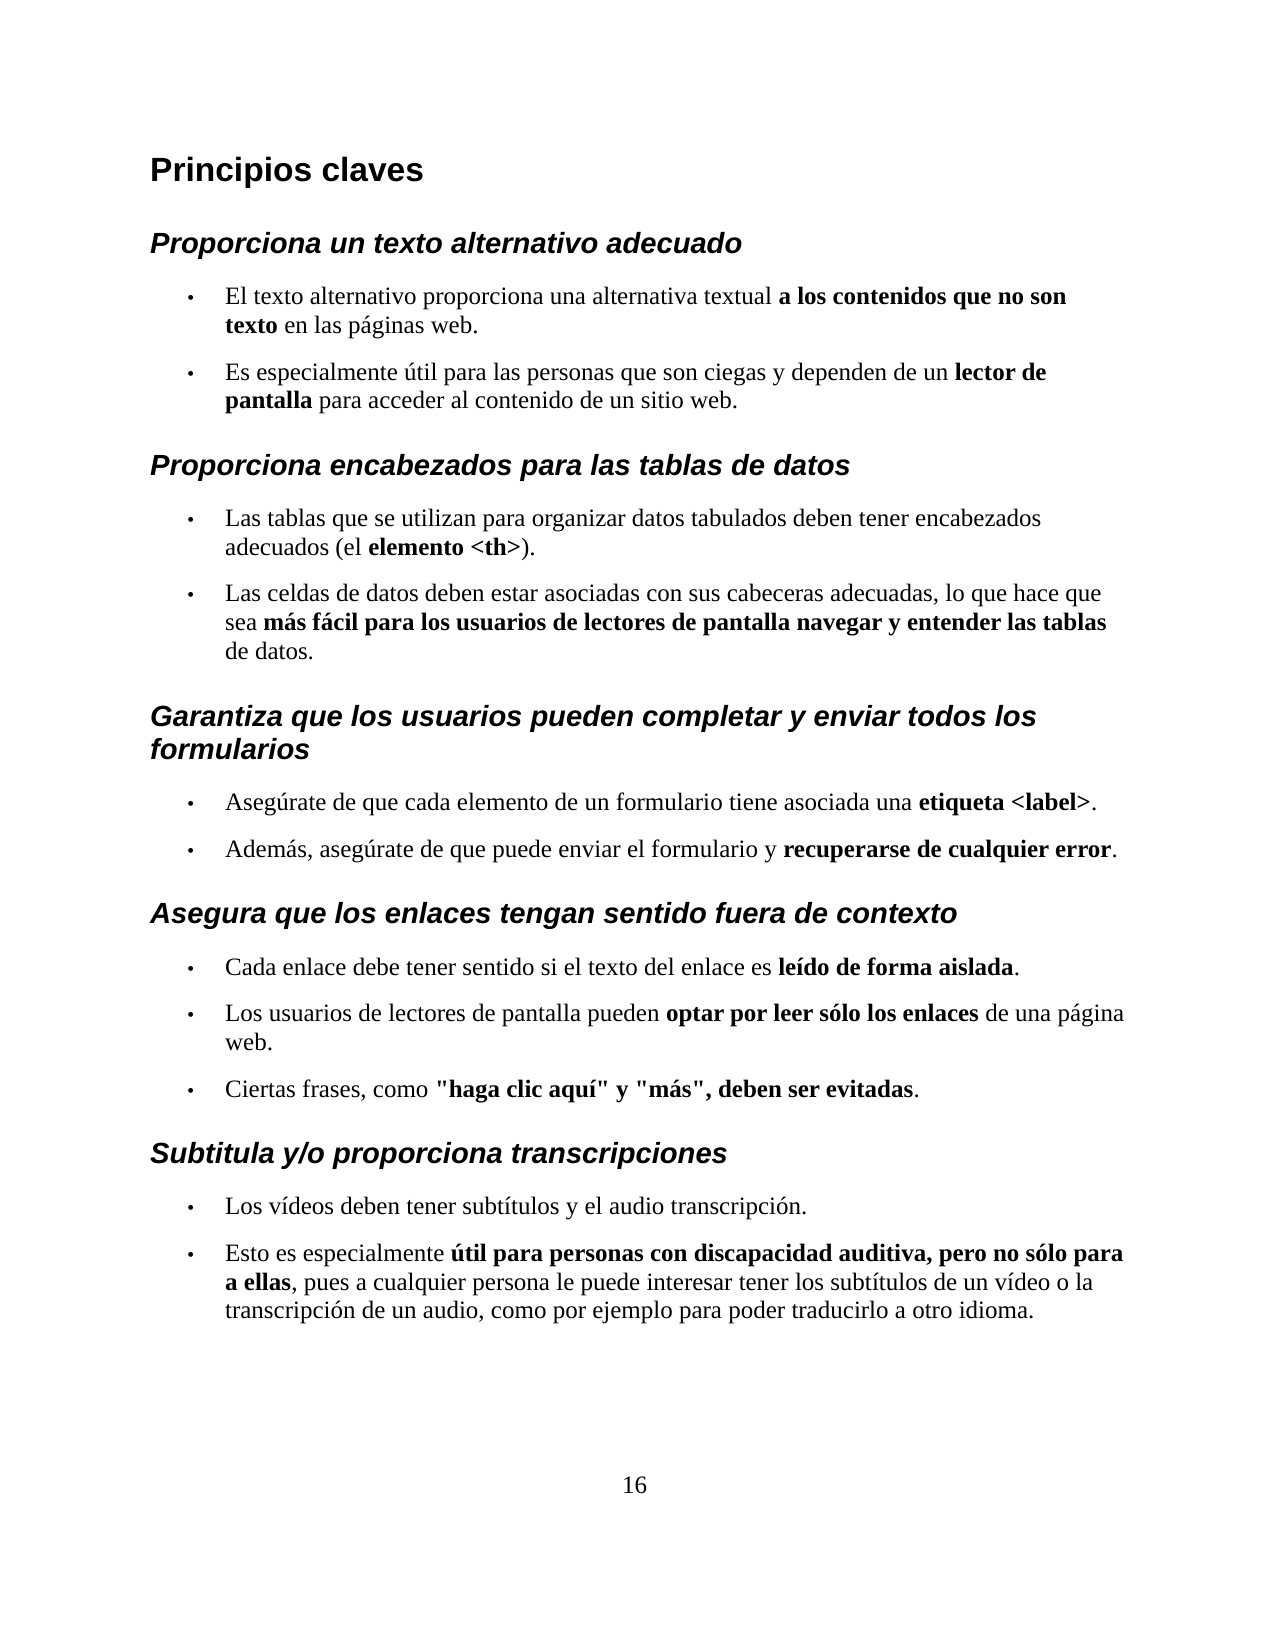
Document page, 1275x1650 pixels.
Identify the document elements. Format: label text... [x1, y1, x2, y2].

list Las celdas de datos deben estar asociadas con sus cabeceras adecuadas, lo que hace que sea más fácil para los usuarios de lectores de pantalla navegar y entender las tablas de datos. [187, 578, 1125, 665]
subtitle Subtitula y/o proporciona transcripciones [150, 1136, 1125, 1170]
list Además, asegúrate de que puede enviar el formulario y recuperarse de cualquier error. [187, 834, 1125, 863]
list Es especialmente útil para las personas que son ciegas y dependen de un lector de pantalla para acceder al contenido de un sitio web. [187, 357, 1125, 414]
list El texto alternativo proporciona una alternativa textual a los contenidos que no son texto en las páginas web. [187, 281, 1125, 339]
subtitle Proporciona encabezados para las tablas de datos [150, 448, 1125, 482]
subtitle Proporciona un texto alternativo adecuado [150, 226, 1125, 260]
list Los vídeos deben tener subtítulos y el audio transcripción. [187, 1191, 1125, 1220]
subtitle Garantiza que los usuarios pueden completar y enviar todos los formularios [150, 699, 1125, 766]
list Las tablas que se utilizan para organizar datos tabulados deben tener encabezados adecuados (el elemento <th>). [187, 503, 1125, 561]
list Cada enlace debe tener sentido si el texto del enlace es leído de forma aislada. [187, 952, 1125, 980]
list Los usuarios de lectores de pantalla pueden optar por leer sólo los enlaces de una página web. [187, 998, 1125, 1056]
subtitle Asegura que los enlaces tengan sentido fuera de contexto [150, 897, 1125, 930]
subtitle Principios claves [150, 150, 1125, 189]
list Asegúrate de que cada elemento de un formulario tiene asociada una etiqueta <label>. [187, 787, 1125, 816]
list Ciertas frases, como "haga clic aquí" y "más", deben ser evitadas. [187, 1074, 1125, 1102]
list Esto es especialmente útil para personas con discapacidad auditiva, pero no sólo para a ellas, pues a cualquier persona le puede interesar tener los subtítulos de un vídeo o la transcripción de un audio, como por ejemplo para poder traducirlo a otro idioma. [187, 1238, 1125, 1324]
